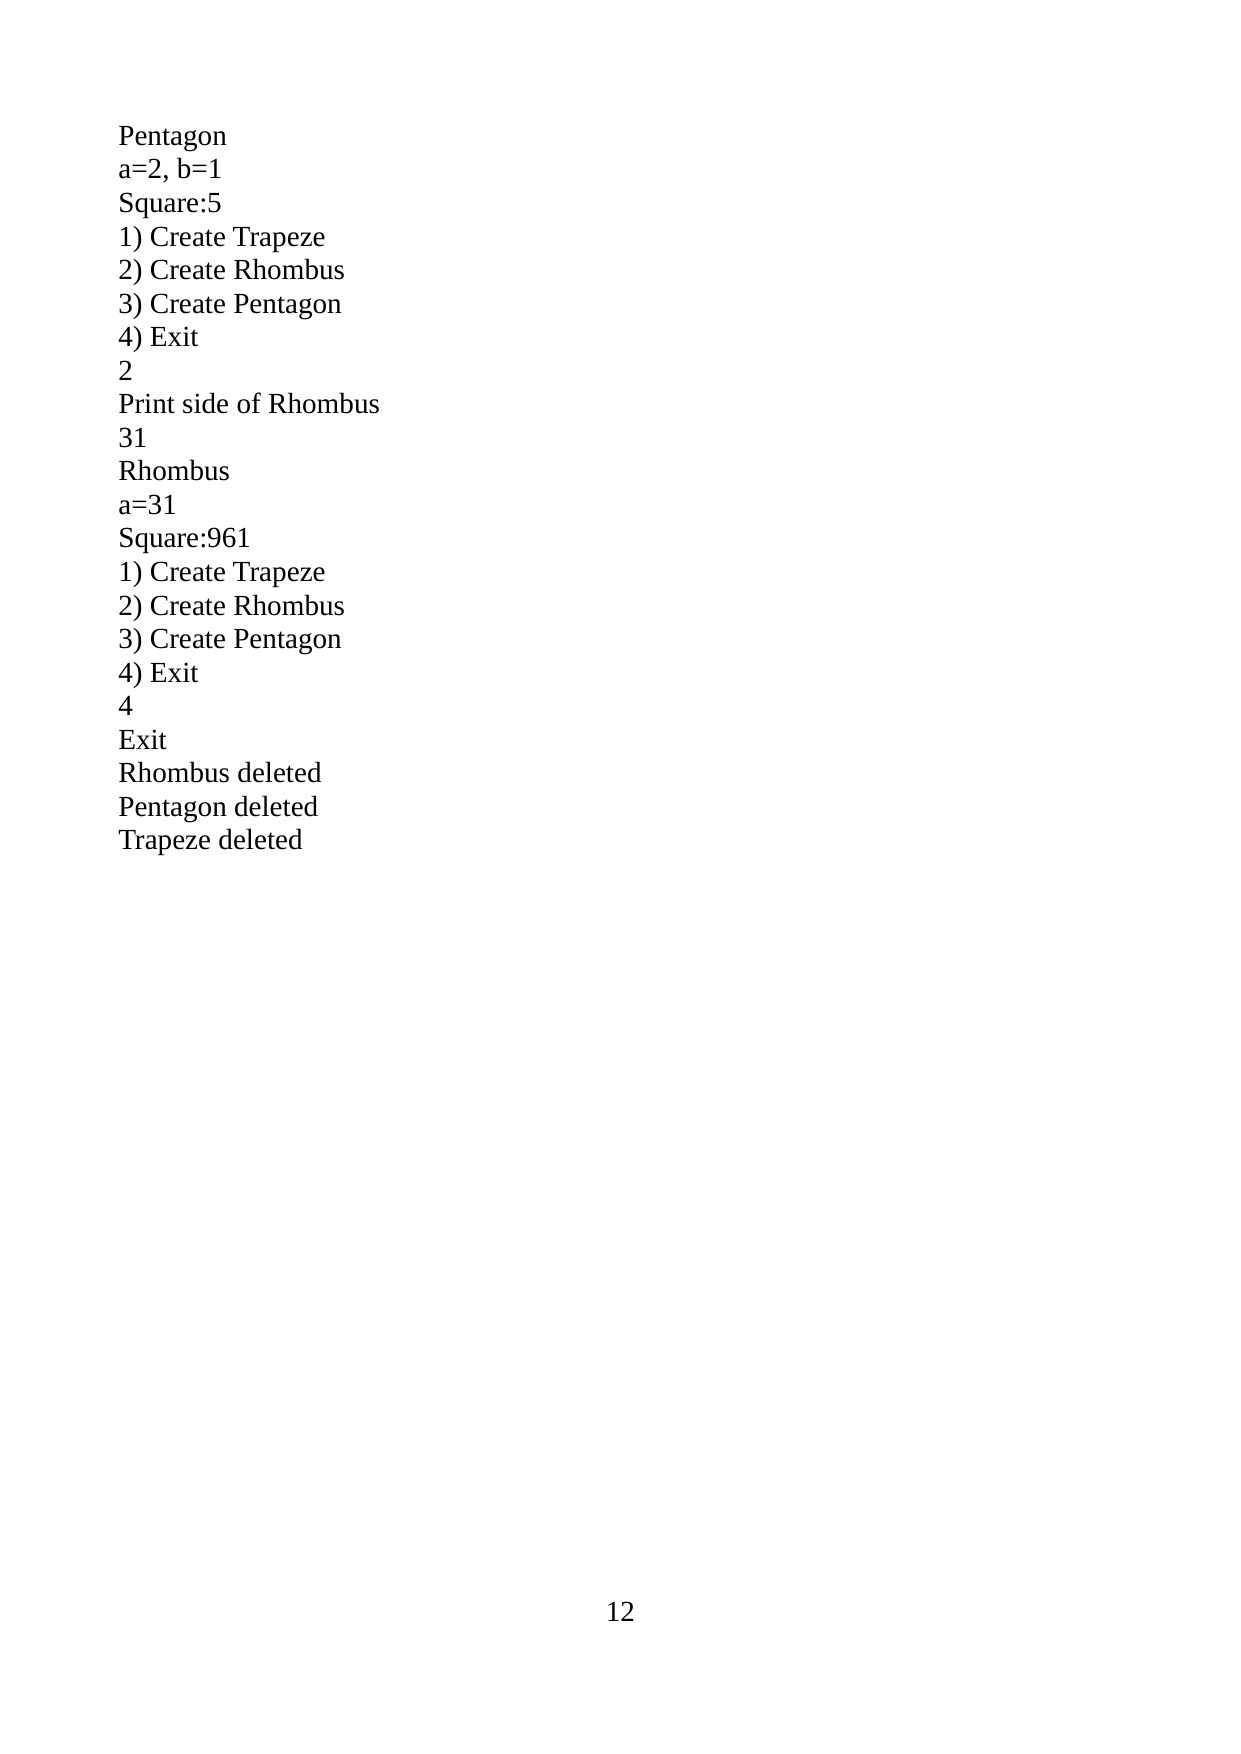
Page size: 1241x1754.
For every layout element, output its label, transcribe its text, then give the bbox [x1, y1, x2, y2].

text Rhombus deleted [118, 755, 1122, 789]
text 4 [118, 688, 1122, 722]
text Square:961 [118, 521, 1122, 554]
text Trapeze deleted [118, 822, 1122, 856]
text 4) Exit [118, 655, 1122, 688]
text 2) Create Rhombus [118, 252, 1122, 286]
text 3) Create Pentagon [118, 286, 1122, 319]
text 1) Create Trapeze [118, 219, 1122, 252]
text 2) Create Rhombus [118, 588, 1122, 621]
text 2 [118, 353, 1122, 386]
text Exit [118, 722, 1122, 755]
text a=31 [118, 487, 1122, 521]
text Square:5 [118, 185, 1122, 219]
text a=2, b=1 [118, 152, 1122, 185]
text 1) Create Trapeze [118, 554, 1122, 588]
text 12 [118, 1594, 1122, 1627]
text 3) Create Pentagon [118, 621, 1122, 655]
text Print side of Rhombus [118, 386, 1122, 420]
text Pentagon [118, 118, 1122, 152]
text 4) Exit [118, 319, 1122, 353]
text Rhombus [118, 453, 1122, 487]
text 31 [118, 420, 1122, 453]
text Pentagon deleted [118, 789, 1122, 822]
